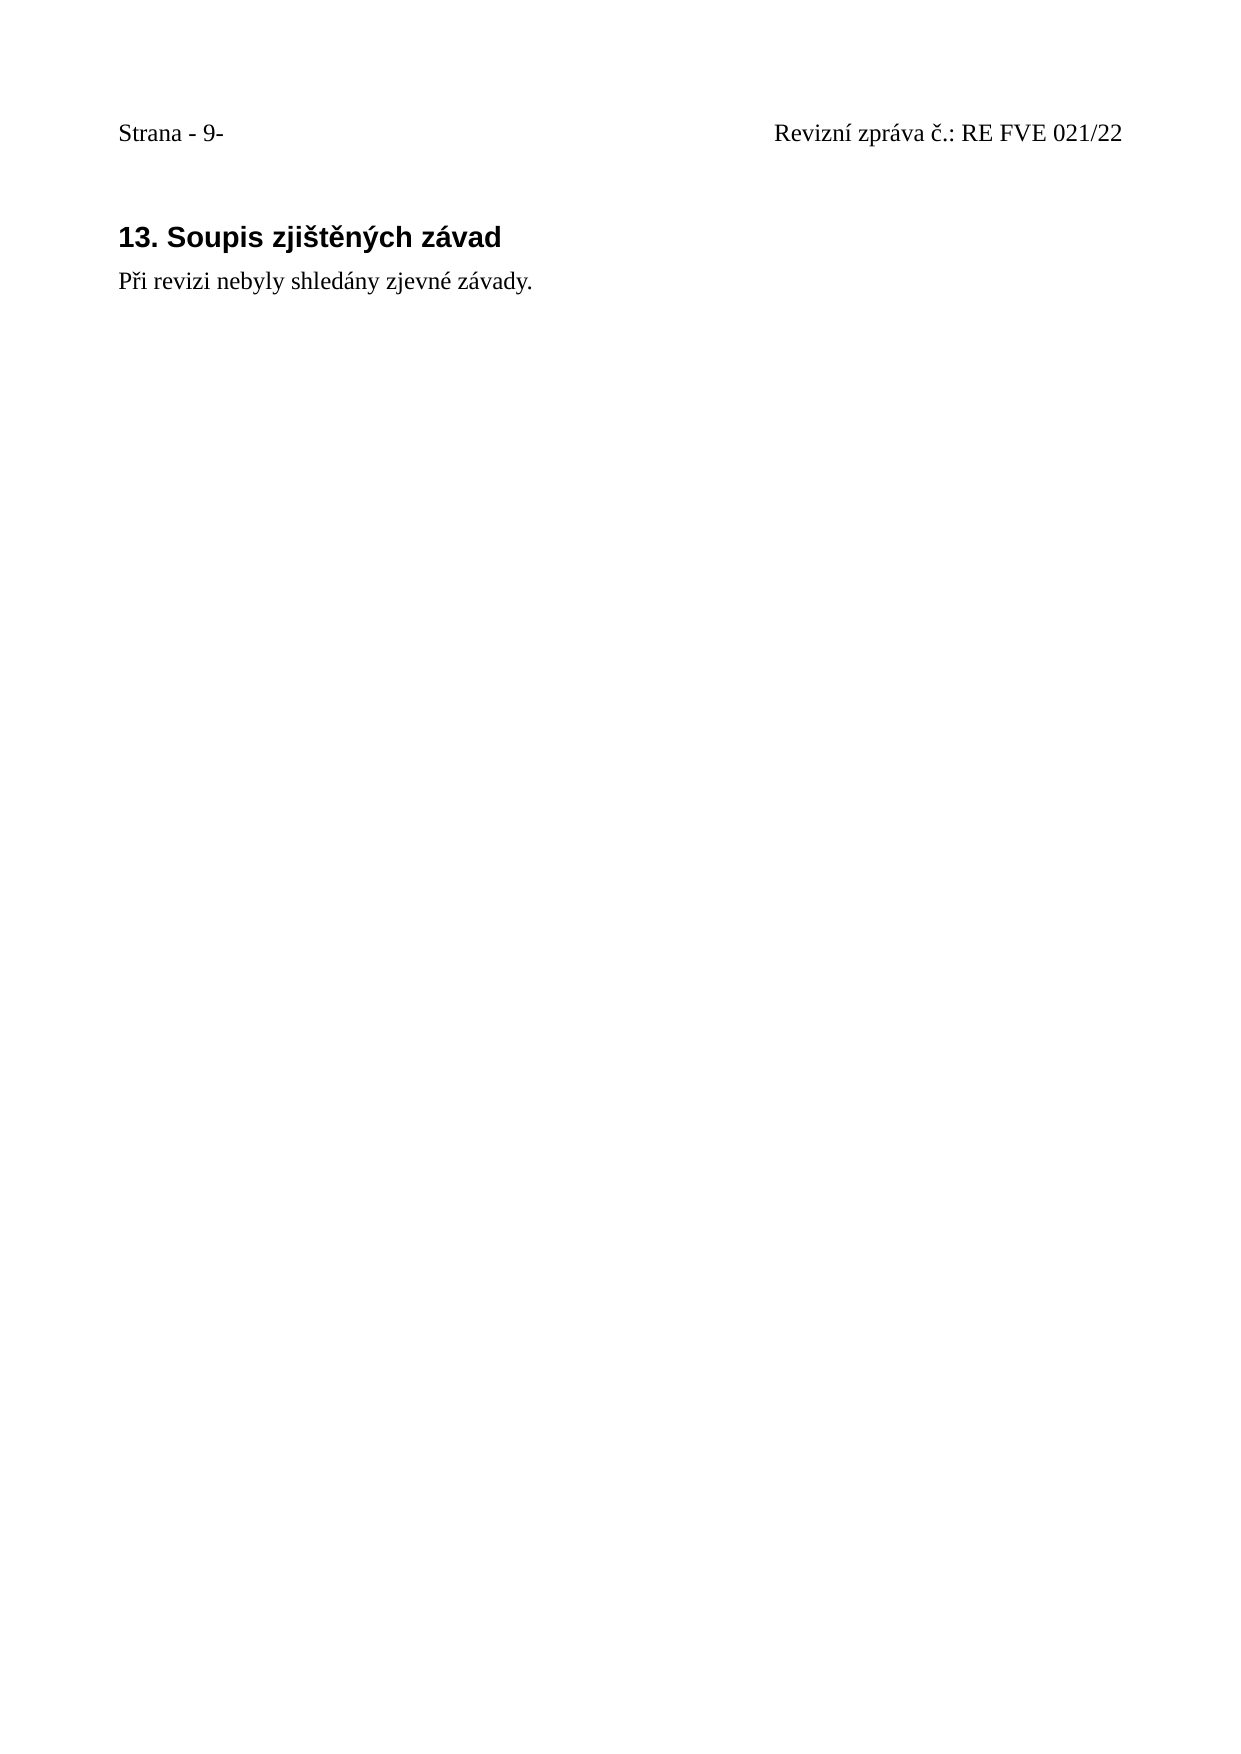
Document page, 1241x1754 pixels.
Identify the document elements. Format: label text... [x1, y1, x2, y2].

subtitle 13. Soupis zjištěných závad [118, 220, 1122, 253]
text Při revizi nebyly shledány zjevné závady. [118, 266, 1122, 294]
